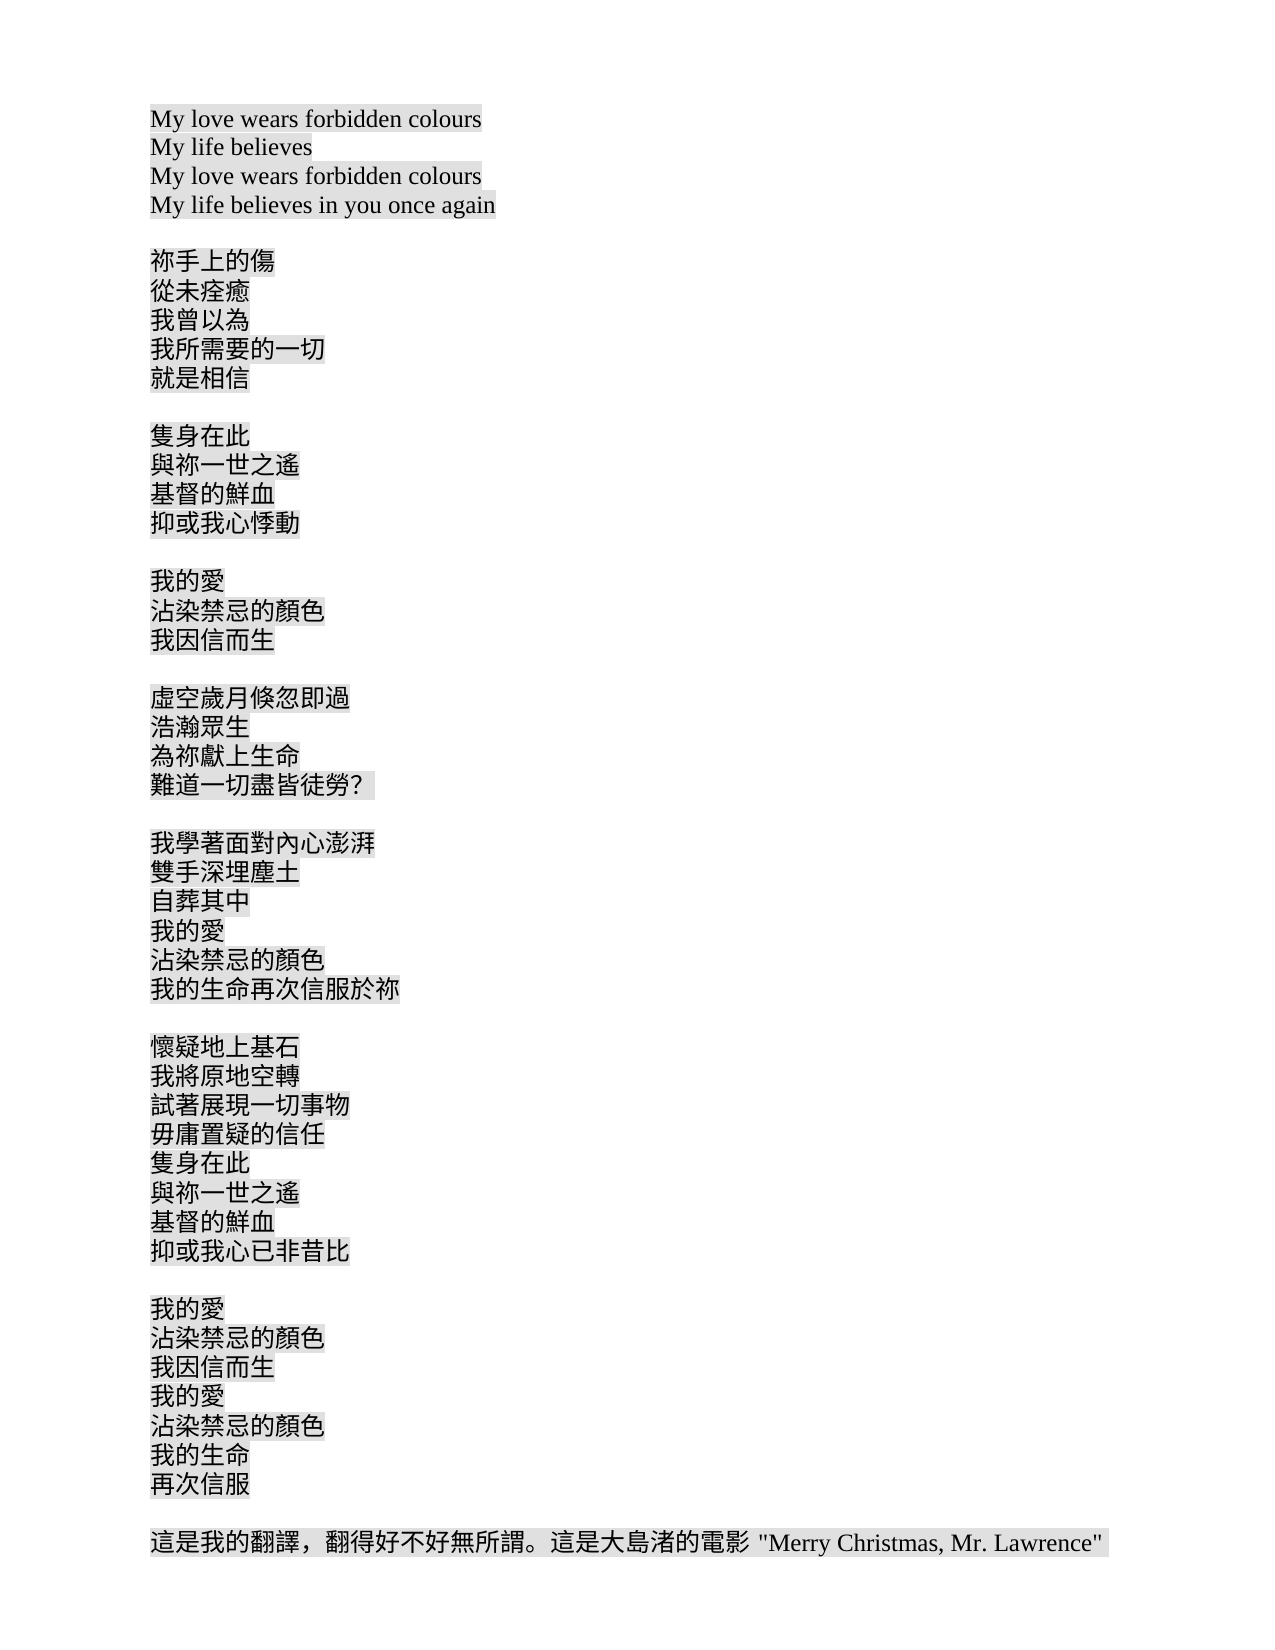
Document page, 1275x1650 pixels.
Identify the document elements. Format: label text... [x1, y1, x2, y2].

text My love wears forbidden colours My life believes My love wears forbidden colours My life believes in you once again 祢手上的傷 從未痊癒 我曾以為 我所需要的一切 就是相信 隻身在此 與祢一世之遙 基督的鮮血 抑或我心悸動 我的愛 沾染禁忌的顏色 我因信而生 虛空歲月倏忽即過 浩瀚眾生 為祢獻上生命 難道一切盡皆徒勞？ 我學著面對內心澎湃 雙手深埋塵土 自葬其中 我的愛 沾染禁忌的顏色 我的生命再次信服於祢 懷疑地上基石 我將原地空轉 試著展現一切事物 毋庸置疑的信任 隻身在此 與祢一世之遙 基督的鮮血 抑或我心已非昔比 我的愛 沾染禁忌的顏色 我因信而生 我的愛 沾染禁忌的顏色 我的生命 再次信服 這是我的翻譯，翻得好不好無所謂。這是大島渚的電影 "Merry Christmas, Mr. Lawrence" [150, 75, 1125, 1557]
